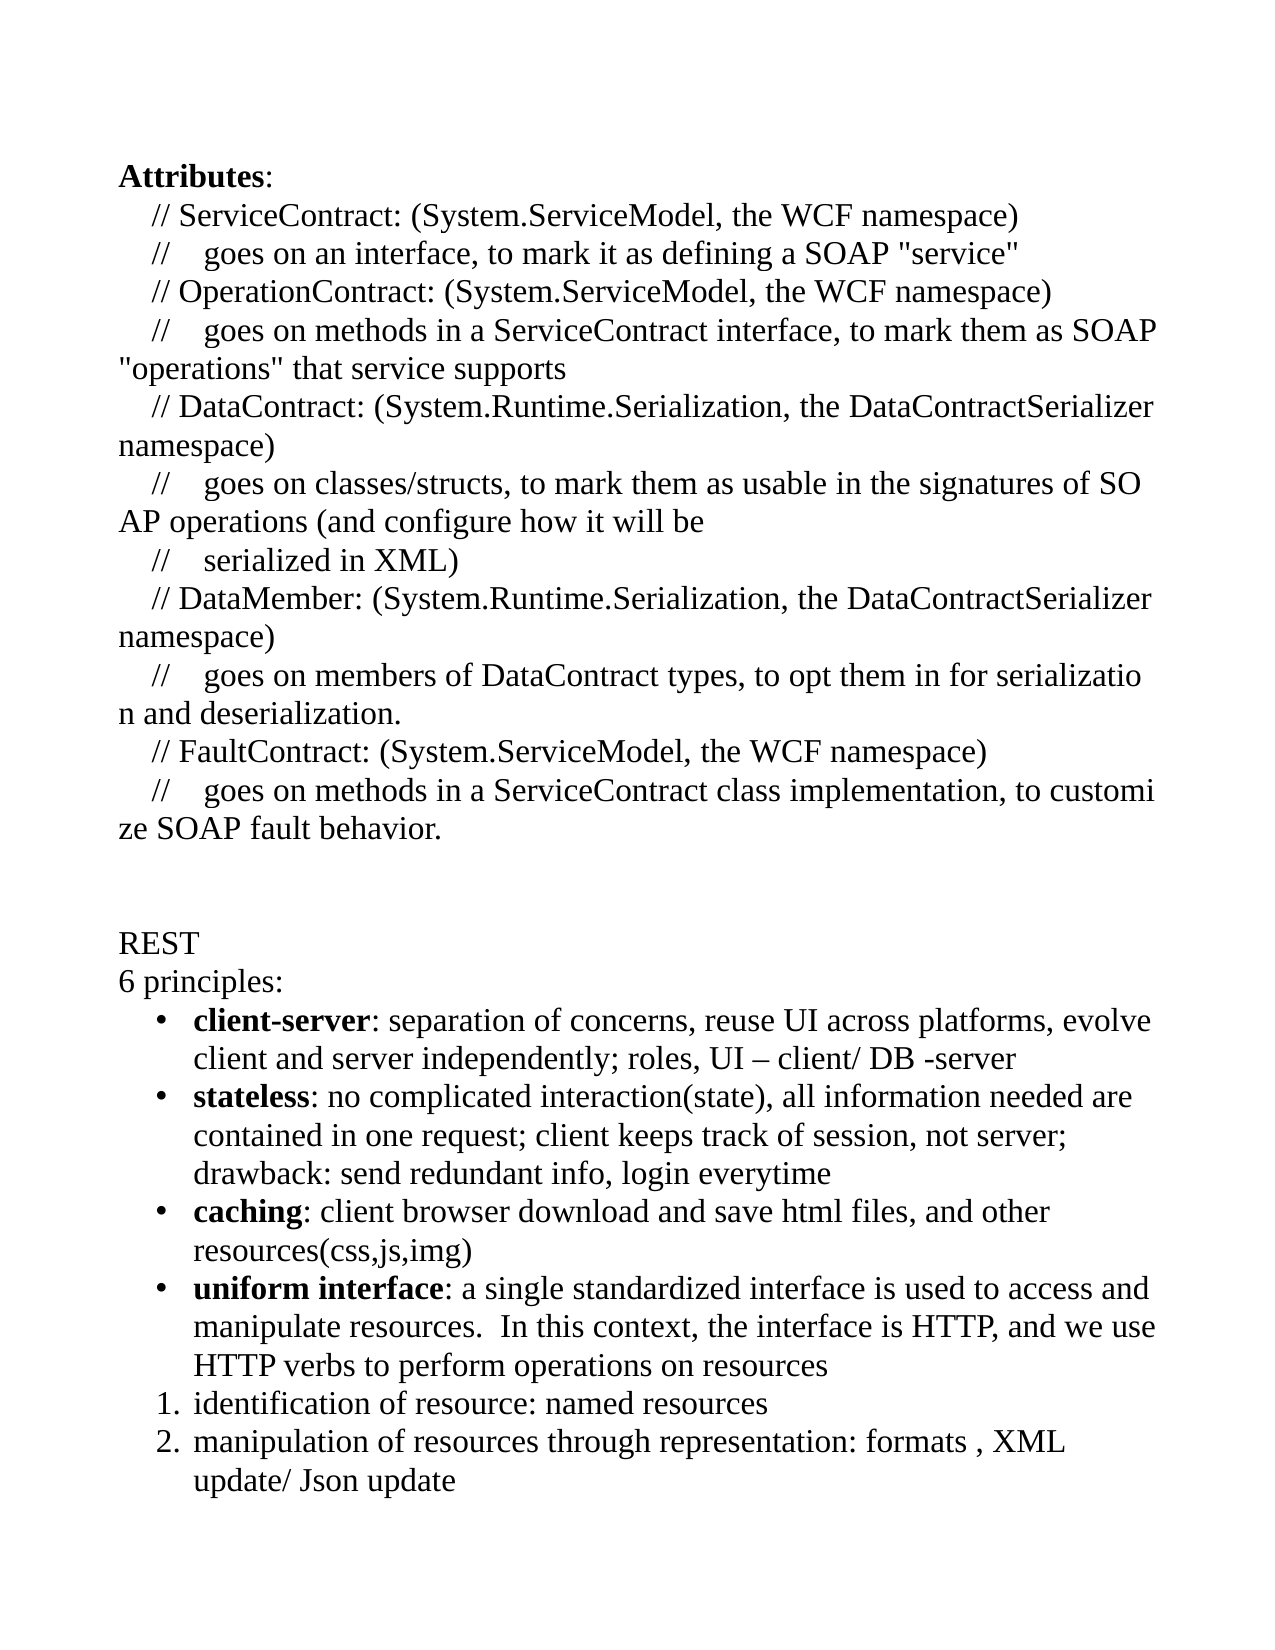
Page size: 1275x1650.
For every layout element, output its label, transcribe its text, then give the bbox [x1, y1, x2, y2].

text Attributes: [118, 156, 1157, 195]
text // goes on members of DataContract types, to opt them in for serialization and deserialization. [118, 655, 1157, 731]
text // goes on classes/structs, to mark them as usable in the signatures of SOAP operations (and configure how it will be [118, 463, 1157, 540]
text // OperationContract: (System.ServiceModel, the WCF namespace) [118, 271, 1157, 310]
text // serialized in XML) [118, 540, 1157, 578]
text // goes on an interface, to mark it as defining a SOAP "service" [118, 233, 1157, 271]
list identification of resource: named resources [156, 1383, 1157, 1421]
text 6 principles: [118, 961, 1157, 1000]
text // goes on methods in a ServiceContract class implementation, to customize SOAP fault behavior. [118, 770, 1157, 846]
text // goes on methods in a ServiceContract interface, to mark them as SOAP "operations" that service supports [118, 310, 1157, 386]
list stateless: no complicated interaction(state), all information needed are contained in one request; client keeps track of session, not server; drawback: send redundant info, login everytime [156, 1076, 1157, 1191]
list caching: client browser download and save html files, and other resources(css,js,img) [156, 1191, 1157, 1268]
list uniform interface: a single standardized interface is used to access and manipulate resources. In this context, the interface is HTTP, and we use HTTP verbs to perform operations on resources [156, 1268, 1157, 1383]
text // ServiceContract: (System.ServiceModel, the WCF namespace) [118, 195, 1157, 233]
list manipulation of resources through representation: formats , XML update/ Json update [156, 1421, 1157, 1498]
text // DataMember: (System.Runtime.Serialization, the DataContractSerializer namespace) [118, 578, 1157, 655]
text // FaultContract: (System.ServiceModel, the WCF namespace) [118, 731, 1157, 770]
text REST [118, 923, 1157, 961]
text // DataContract: (System.Runtime.Serialization, the DataContractSerializer namespace) [118, 386, 1157, 463]
list client-server: separation of concerns, reuse UI across platforms, evolve client and server independently; roles, UI – client/ DB -server [156, 1000, 1157, 1076]
